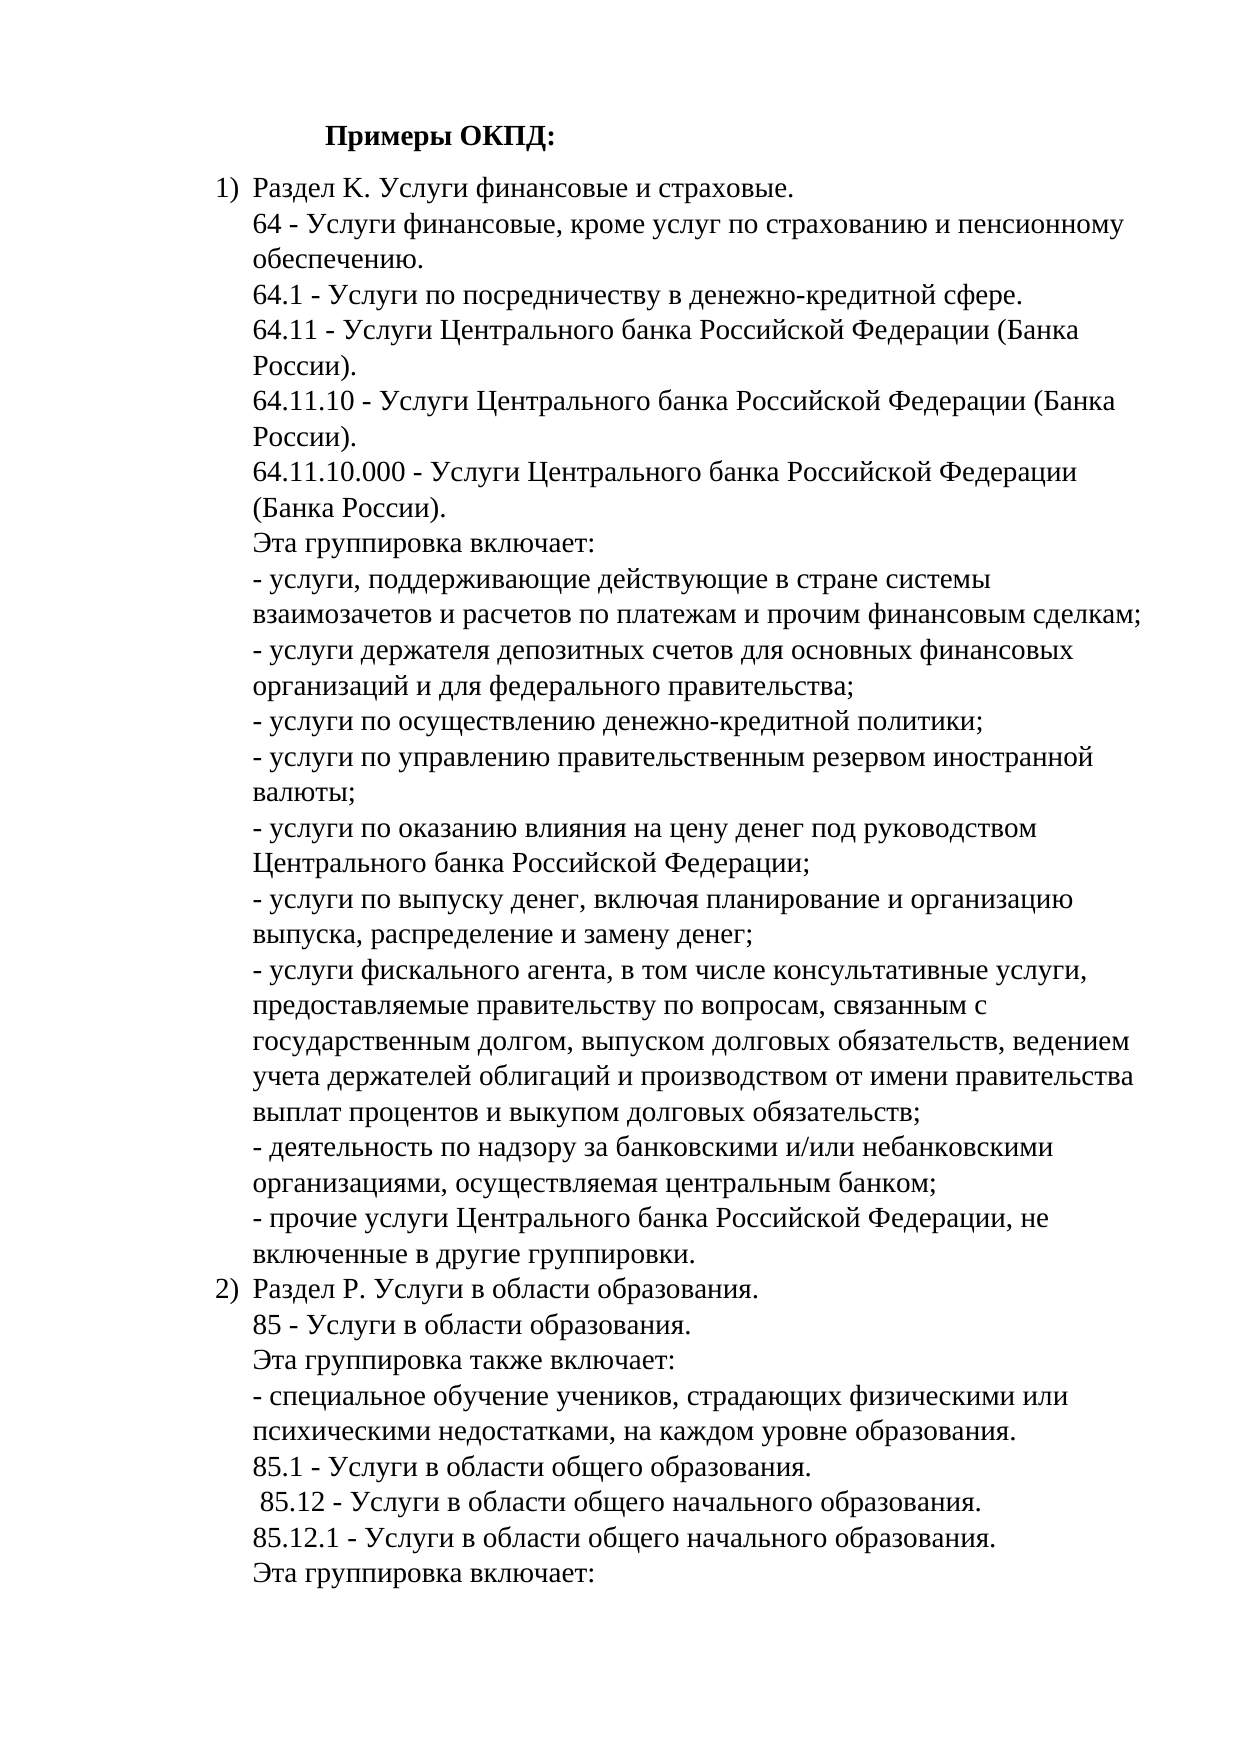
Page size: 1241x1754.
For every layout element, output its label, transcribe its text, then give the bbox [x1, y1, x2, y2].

list - услуги по выпуску денег, включая планирование и организацию выпуска, распределение и замену денег; [252, 881, 1152, 950]
list Раздел P. Услуги в области образования. [215, 1271, 1152, 1305]
list 85 - Услуги в области образования. [252, 1307, 1152, 1341]
list 85.1 - Услуги в области общего образования. [252, 1449, 1152, 1483]
list - деятельность по надзору за банковскими и/или небанковскими организациями, осуществляемая центральным банком; [252, 1129, 1152, 1198]
list - услуги по оказанию влияния на цену денег под руководством Центрального банка Российской Федерации; [252, 810, 1152, 879]
list - услуги держателя депозитных счетов для основных финансовых организаций и для федерального правительства; [252, 632, 1152, 701]
list 64.11.10 - Услуги Центрального банка Российской Федерации (Банка России). [252, 383, 1152, 452]
list 85.12 - Услуги в области общего начального образования. [252, 1484, 1152, 1518]
list Раздел K. Услуги финансовые и страховые. [215, 170, 1152, 204]
list Эта группировка включает: [252, 526, 1152, 559]
list - специальное обучение учеников, страдающих физическими или психическими недостатками, на каждом уровне образования. [252, 1378, 1152, 1447]
list - услуги по управлению правительственным резервом иностранной валюты; [252, 739, 1152, 808]
list 64.11.10.000 - Услуги Центрального банка Российской Федерации (Банка России). [252, 454, 1152, 523]
list - услуги, поддерживающие действующие в стране системы взаимозачетов и расчетов по платежам и прочим финансовым сделкам; [252, 561, 1152, 630]
list Эта группировка включает: [252, 1556, 1152, 1589]
list 64.11 - Услуги Центрального банка Российской Федерации (Банка России). [252, 312, 1152, 381]
list - услуги по осуществлению денежно-кредитной политики; [252, 703, 1152, 737]
list - услуги фискального агента, в том числе консультативные услуги, предоставляемые правительству по вопросам, связанным с государственным долгом, выпуском долговых обязательств, ведением учета держателей облигаций и производством от имени правительства выплат процентов и выкупом долговых обязательств; [252, 952, 1152, 1127]
list 64 - Услуги финансовые, кроме услуг по страхованию и пенсионному обеспечению. [252, 206, 1152, 275]
list 64.1 - Услуги по посредничеству в денежно-кредитной сфере. [252, 277, 1152, 310]
list - прочие услуги Центрального банка Российской Федерации, не включенные в другие группировки. [252, 1200, 1152, 1269]
list 85.12.1 - Услуги в области общего начального образования. [252, 1520, 1152, 1554]
text Примеры ОКПД: [251, 118, 1152, 152]
list Эта группировка также включает: [252, 1342, 1152, 1376]
